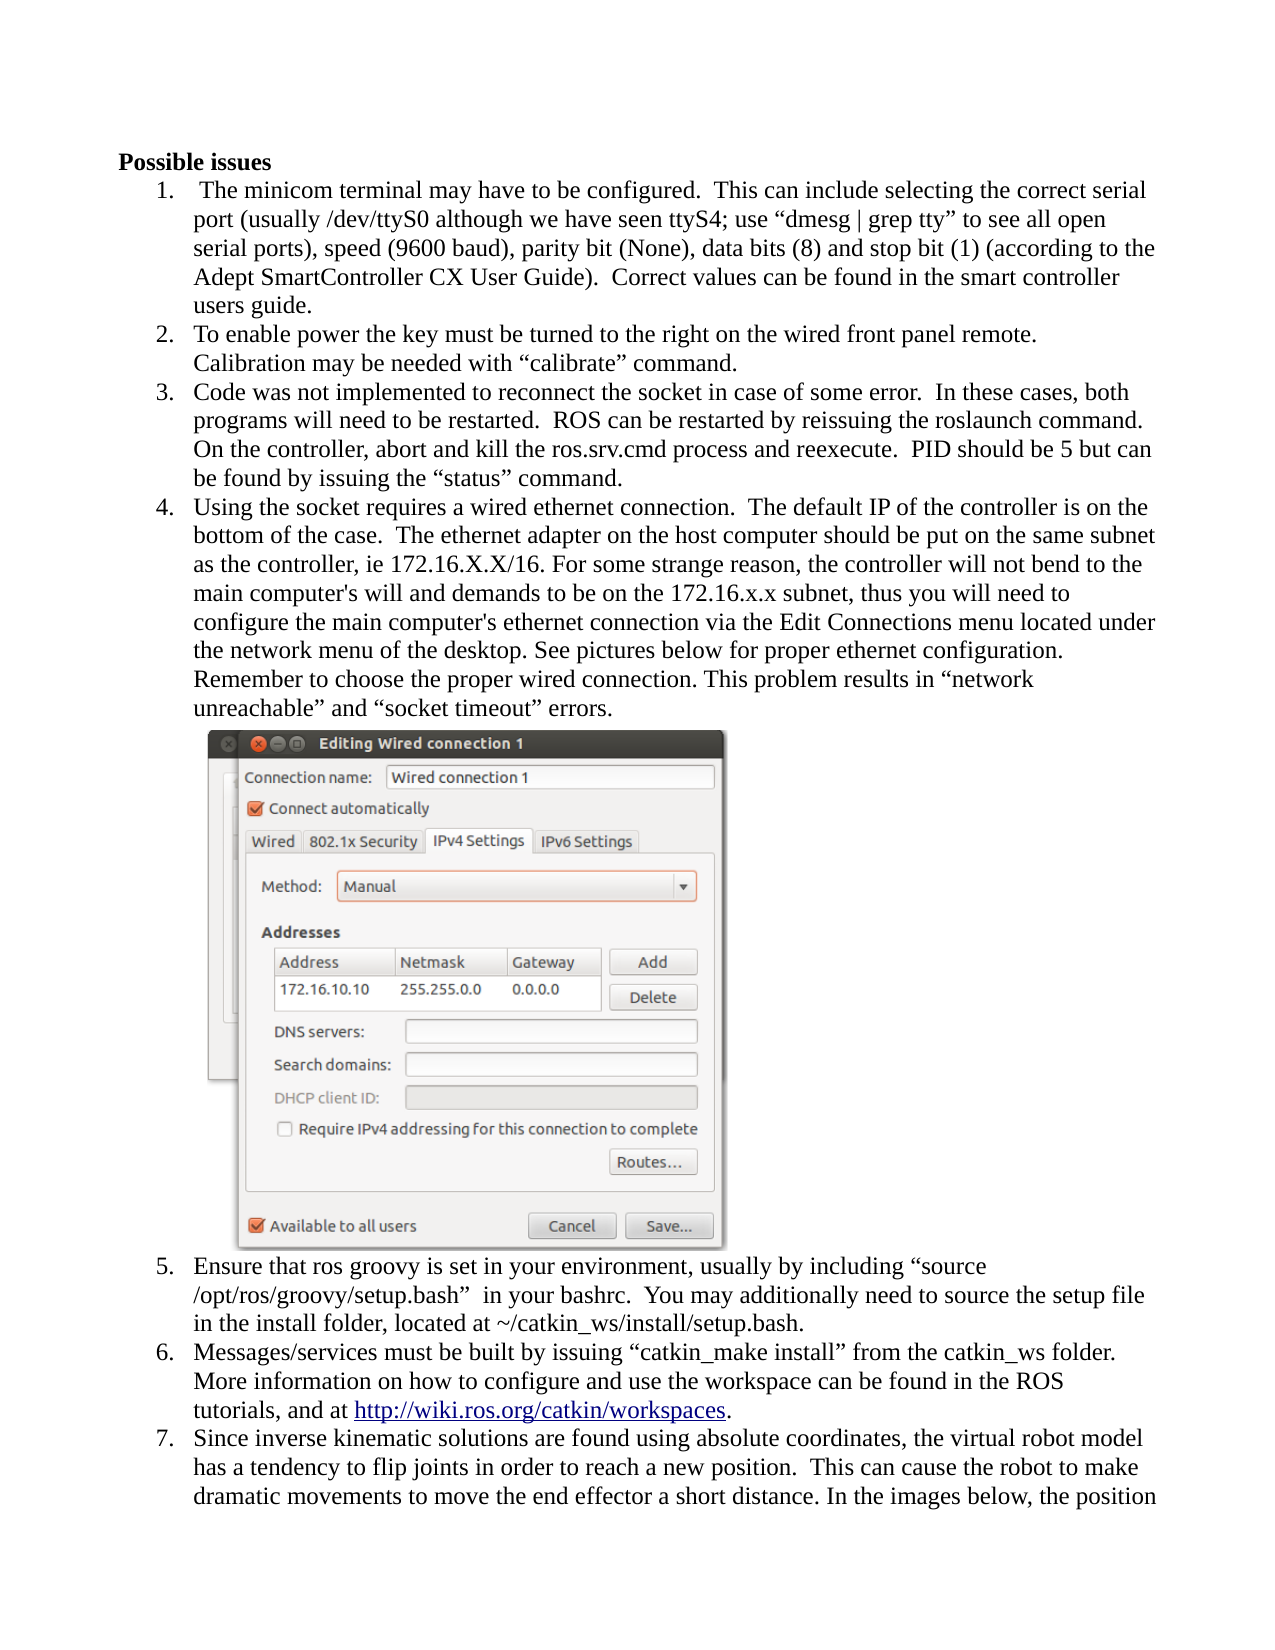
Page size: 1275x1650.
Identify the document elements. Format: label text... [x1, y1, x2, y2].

list Since inverse kinematic solutions are found using absolute coordinates, the virtual robot model has a tendency to flip joints in order to reach a new position. This can cause the robot to make dramatic movements to move the end effector a short distance. In the images below, the position [156, 1423, 1157, 1510]
list Code was not implemented to reconnect the socket in case of some error. In these cases, both programs will need to be restarted. ROS can be restarted by reissuing the roslaunch command. On the controller, abort and kill the ros.srv.cmd process and reexecute. PID should be 5 but can be found by issuing the “status” command. [156, 377, 1157, 492]
list To enable power the key must be turned to the right on the wired front panel remote. Calibration may be needed with “calibrate” command. [156, 319, 1157, 377]
list Ensure that ros groovy is set in your environment, usually by including “source /opt/ros/groovy/setup.bash” in your bashrc. You may additionally need to source the setup file in the install folder, located at ~/catkin_ws/install/setup.bash. [156, 722, 1157, 1337]
list Messages/services must be built by issuing “catkin_make install” from the catkin_ws folder. More information on how to configure and use the workspace can be found in the ROS tutorials, and at http://wiki.ros.org/catkin/workspaces. [156, 1337, 1157, 1423]
list The minicom terminal may have to be configured. This can include selecting the correct serial port (usually /dev/ttyS0 although we have seen ttyS4; use “dmesg | grep tty” to see all open serial ports), speed (9600 baud), parity bit (None), data bits (8) and stop bit (1) (according to the Adept SmartController CX User Guide). Correct values can be found in the smart controller users guide. [156, 176, 1157, 319]
picture [275, 730, 720, 1251]
list Using the socket requires a wired ethernet connection. The default IP of the controller is on the bottom of the case. The ethernet adapter on the host computer should be put on the same subnet as the controller, ie 172.16.X.X/16. For some strange reason, the controller will not bend to the main computer's will and demands to be on the 172.16.x.x subnet, thus you will need to configure the main computer's ethernet connection via the Edit Connections menu located under the network menu of the desktop. See pictures below for proper ethernet configuration. Remember to choose the proper wired connection. This problem results in “network unreachable” and “socket timeout” errors. [156, 492, 1157, 722]
text Possible issues [118, 147, 1157, 176]
